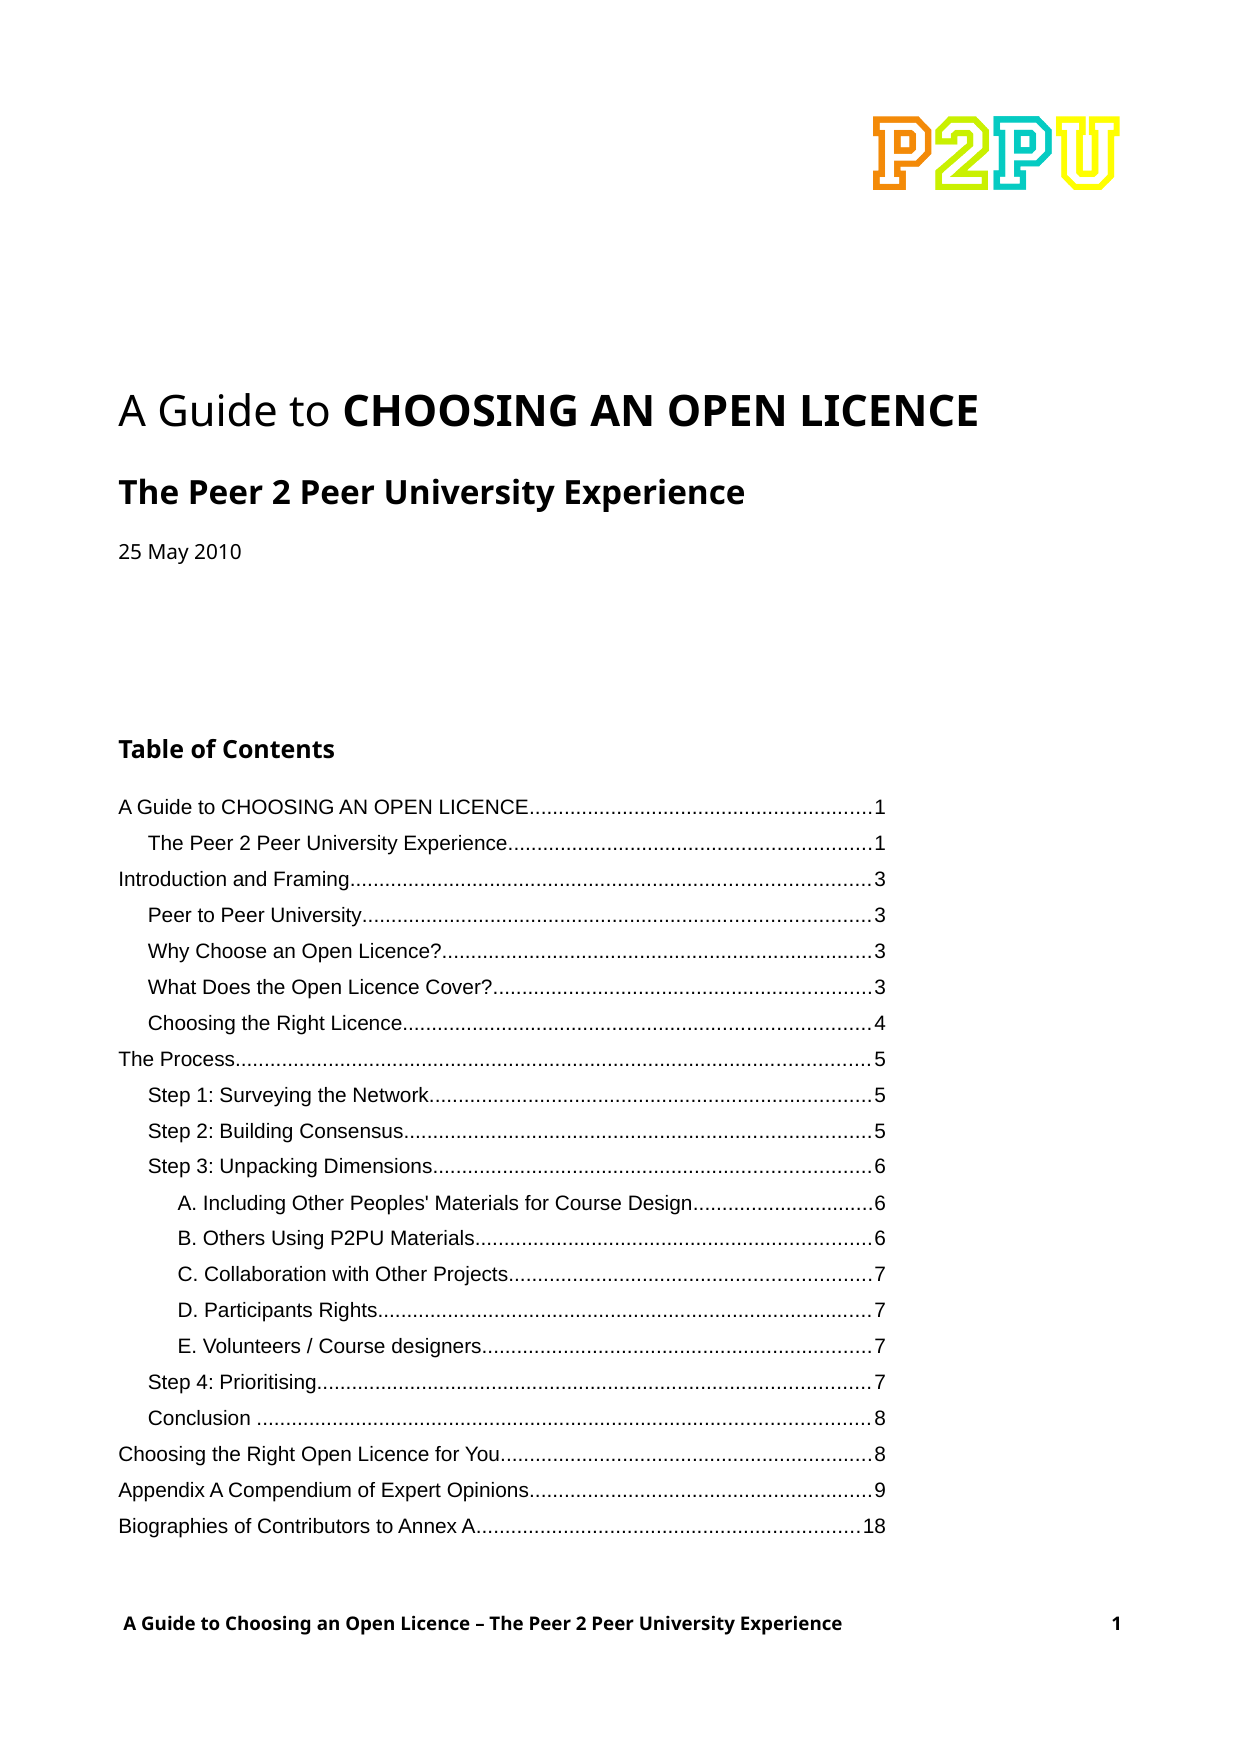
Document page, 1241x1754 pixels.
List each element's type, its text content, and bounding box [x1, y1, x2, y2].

subtitle A Guide to CHOOSING AN OPEN LICENCE [118, 380, 1122, 439]
text Conclusion 8 [148, 1406, 886, 1430]
picture [873, 116, 1120, 190]
text E. Volunteers / Course designers 7 [177, 1334, 886, 1358]
text Appendix A Compendium of Expert Opinions 9 [118, 1478, 886, 1502]
text Introduction and Framing 3 [118, 867, 886, 891]
text Step 4: Prioritising 7 [148, 1370, 886, 1394]
text What Does the Open Licence Cover? 3 [148, 975, 886, 999]
text Step 2: Building Consensus 5 [148, 1118, 886, 1142]
text The Process 5 [118, 1047, 886, 1071]
text 25 May 2010 [118, 537, 1122, 565]
text A Guide to CHOOSING AN OPEN LICENCE 1 [118, 795, 886, 819]
text A. Including Other Peoples' Materials for Course Design 6 [177, 1190, 886, 1214]
text The Peer 2 Peer University Experience 1 [148, 831, 886, 855]
text Why Choose an Open Licence? 3 [148, 939, 886, 963]
text Biographies of Contributors to Annex A 18 [118, 1514, 886, 1538]
text B. Others Using P2PU Materials 6 [177, 1226, 886, 1250]
text D. Participants Rights 7 [177, 1298, 886, 1322]
subtitle The Peer 2 Peer University Experience [118, 469, 1122, 514]
text Step 3: Unpacking Dimensions 6 [148, 1154, 886, 1178]
text Choosing the Right Open Licence for You 8 [118, 1442, 886, 1466]
text Choosing the Right Licence 4 [148, 1011, 886, 1034]
text Peer to Peer University 3 [148, 903, 886, 927]
text Step 1: Surveying the Network 5 [148, 1082, 886, 1106]
text C. Collaboration with Other Projects 7 [177, 1262, 886, 1286]
subtitle Table of Contents [118, 731, 1122, 766]
